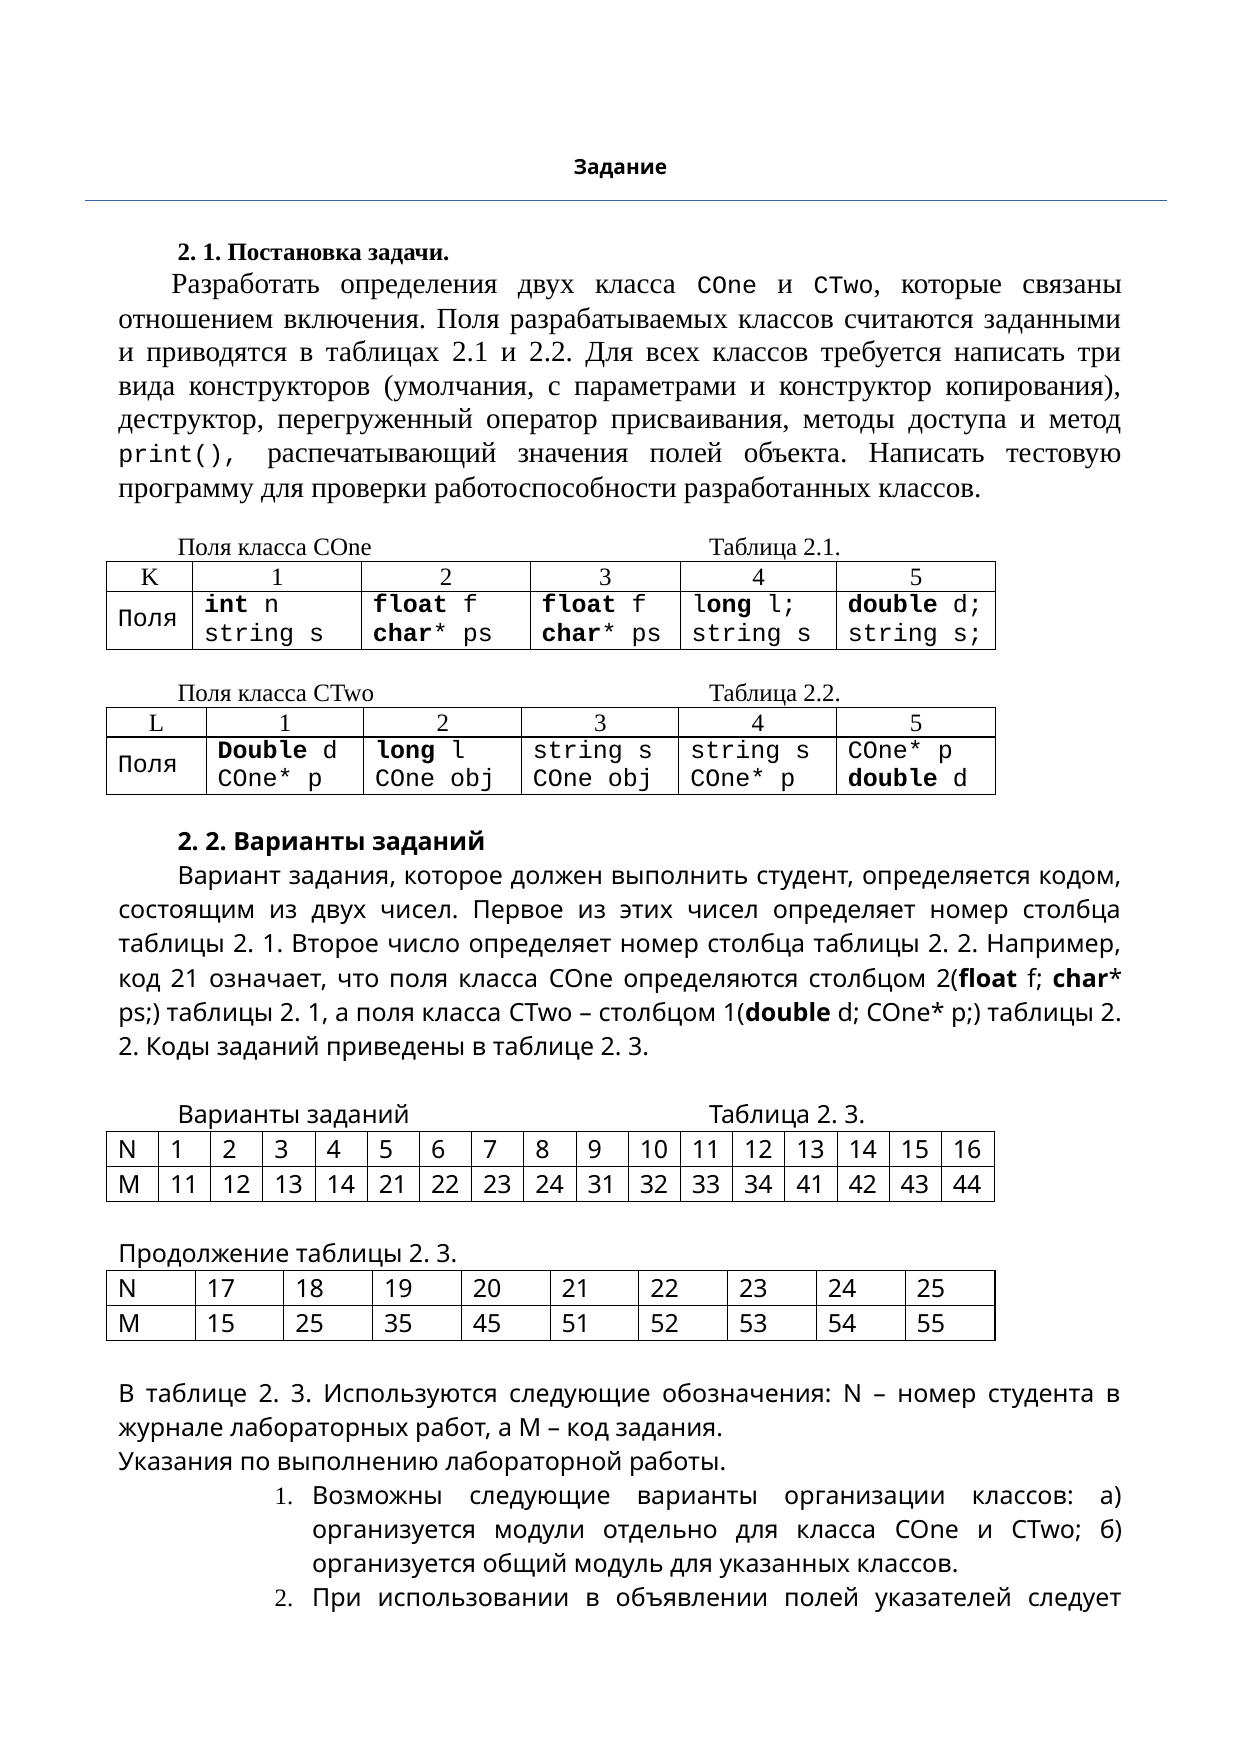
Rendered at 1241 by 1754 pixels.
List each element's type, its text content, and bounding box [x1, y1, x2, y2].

table_cell double d; string s; [837, 592, 995, 648]
table_cell 53 [728, 1306, 816, 1340]
table_header 5 [837, 708, 995, 736]
table_header 18 [284, 1271, 372, 1305]
text Задание [118, 152, 1122, 181]
table_header N [107, 1132, 158, 1166]
table_header 4 [679, 708, 836, 736]
table_cell string s COne obj [522, 738, 678, 794]
table_cell 33 [681, 1167, 732, 1201]
text Разработать определения двух класса COne и CTwo, которые связаны отношением включения. Поля разрабатываемых классов считаются заданными и приводятся в таблицах 2.1 и 2.2. Для всех классов требуется написать три вида конструкторов (умолчания, с параметрами и конструктор копирования), деструктор, перегруженный оператор присваивания, методы доступа и метод print(), распечатывающий значения полей объекта. Написать тестовую программу для проверки работоспособности разработанных классов. [118, 266, 1122, 503]
table_cell 15 [196, 1306, 283, 1340]
table_cell Double d COne* p [207, 738, 363, 794]
table_header 15 [890, 1132, 941, 1166]
table_cell Поля [107, 592, 192, 648]
table_cell int n string s [193, 592, 361, 648]
table_cell 13 [263, 1167, 315, 1201]
table_cell 54 [817, 1306, 905, 1340]
table_header 1 [159, 1132, 210, 1166]
table_header 4 [316, 1132, 367, 1166]
table_header 3 [531, 562, 680, 591]
table_header 5 [368, 1132, 419, 1166]
table_cell 35 [373, 1306, 461, 1340]
table_header 9 [577, 1132, 628, 1166]
table_cell 11 [159, 1167, 210, 1201]
table_header 21 [551, 1271, 638, 1305]
table_cell 23 [472, 1167, 523, 1201]
table_cell 43 [890, 1167, 941, 1201]
list Возможны следующие варианты организации классов: а) организуется модули отдельно для класса COne и СTwo; б) организуется общий модуль для указанных классов. [274, 1477, 1122, 1579]
table_cell 31 [577, 1167, 628, 1201]
table_cell 51 [551, 1306, 638, 1340]
table_header 12 [733, 1132, 784, 1166]
table_cell long l COne obj [364, 738, 521, 794]
table_header N [107, 1271, 195, 1305]
table_header 2 [362, 562, 530, 591]
table_cell 42 [838, 1167, 889, 1201]
table_cell 45 [462, 1306, 550, 1340]
table_header 2 [211, 1132, 262, 1166]
table_header 23 [728, 1271, 816, 1305]
table_cell M [107, 1167, 158, 1201]
table_header 7 [472, 1132, 523, 1166]
table_header 10 [629, 1132, 680, 1166]
table_cell 22 [420, 1167, 471, 1201]
table_cell COne* p double d [837, 738, 995, 794]
table_cell 55 [906, 1306, 994, 1340]
table_header 4 [681, 562, 836, 591]
text В таблице 2. 3. Используются следующие обозначения: N – номер студента в журнале лабораторных работ, а M – код задания. [118, 1375, 1122, 1443]
table_header 3 [522, 708, 678, 736]
table_header 11 [681, 1132, 732, 1166]
table_cell 52 [639, 1306, 727, 1340]
table_cell 12 [211, 1167, 262, 1201]
table_cell float f char* ps [362, 592, 530, 648]
table_cell 44 [942, 1167, 994, 1201]
table_cell string s COne* p [679, 738, 836, 794]
table_header 25 [906, 1271, 994, 1305]
table_cell 41 [785, 1167, 837, 1201]
table_header 5 [837, 562, 995, 591]
table_header 6 [420, 1132, 471, 1166]
table_cell 32 [629, 1167, 680, 1201]
table_header 1 [207, 708, 363, 736]
table_header 3 [263, 1132, 315, 1166]
table_header 14 [838, 1132, 889, 1166]
table_header 8 [524, 1132, 576, 1166]
text Вариант задания, которое должен выполнить студент, определяется кодом, состоящим из двух чисел. Первое из этих чисел определяет номер столбца таблицы 2. 1. Второе число определяет номер столбца таблицы 2. 2. Например, код 21 означает, что поля класса COne определяются столбцом 2(float f; char* ps;) таблицы 2. 1, а поля класса CTwo – столбцом 1(double d; COne* p;) таблицы 2. 2. Коды заданий приведены в таблице 2. 3. [118, 858, 1122, 1062]
table_header L [107, 708, 206, 736]
table_cell 24 [524, 1167, 576, 1201]
table_header K [107, 562, 192, 591]
list При использовании в объявлении полей указателей следует [274, 1579, 1122, 1614]
table_header 13 [785, 1132, 837, 1166]
table_cell 14 [316, 1167, 367, 1201]
table_cell float f char* ps [531, 592, 680, 648]
text Варианты заданий Таблица 2. 3. [118, 1096, 1122, 1131]
text 2. 1. Постановка задачи. [118, 237, 1122, 266]
text Поля класса COne Таблица 2.1. [118, 532, 1122, 561]
table_cell long l; string s [681, 592, 836, 648]
text Поля класса CTwo Таблица 2.2. [118, 678, 1122, 707]
table_header 20 [462, 1271, 550, 1305]
table_header 19 [373, 1271, 461, 1305]
text Продолжение таблицы 2. 3. [118, 1236, 1122, 1270]
table_cell 34 [733, 1167, 784, 1201]
table_header 16 [942, 1132, 994, 1166]
table_cell 25 [284, 1306, 372, 1340]
table_header 24 [817, 1271, 905, 1305]
table_header 22 [639, 1271, 727, 1305]
table_cell Поля [107, 738, 206, 794]
text 2. 2. Варианты заданий [118, 824, 1122, 858]
table_header 1 [193, 562, 361, 591]
table_cell M [107, 1306, 195, 1340]
table_header 2 [364, 708, 521, 736]
table_cell 21 [368, 1167, 419, 1201]
table_header 17 [196, 1271, 283, 1305]
text Указания по выполнению лабораторной работы. [118, 1443, 1122, 1477]
